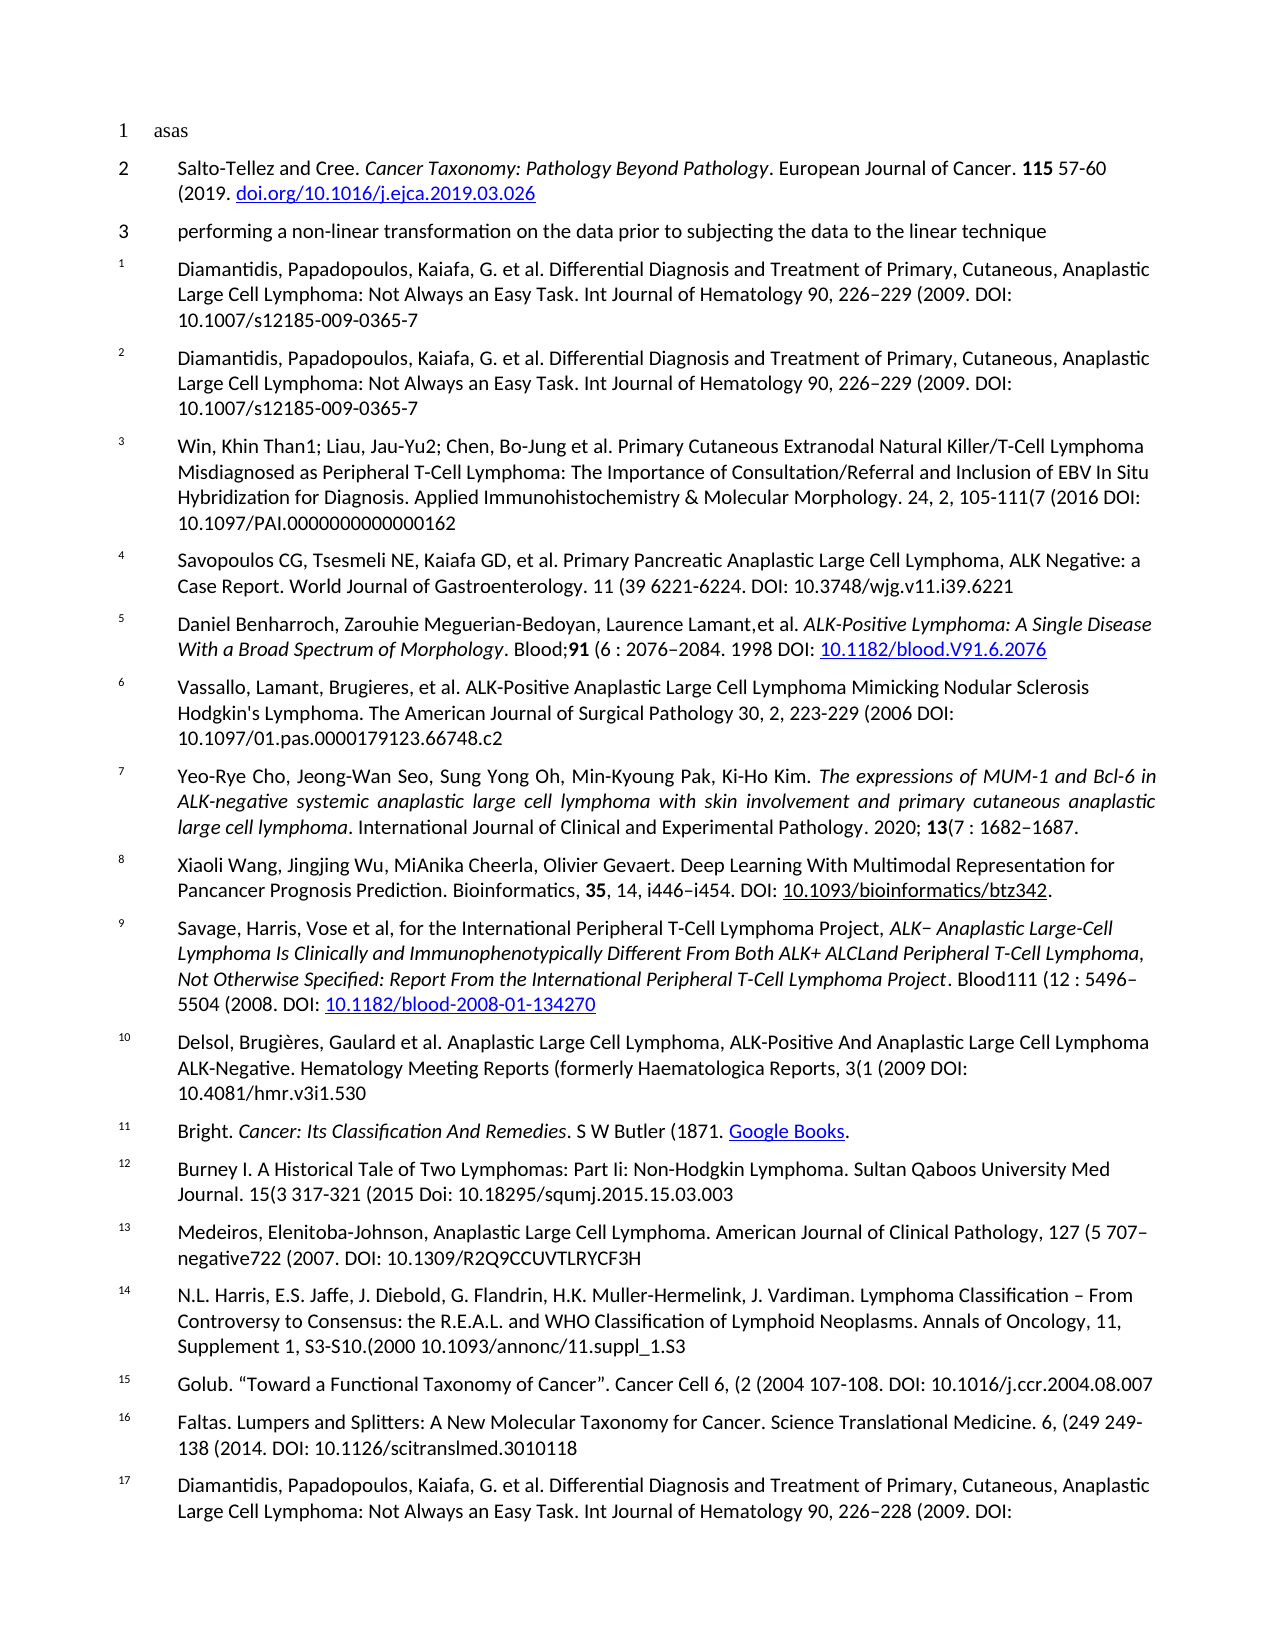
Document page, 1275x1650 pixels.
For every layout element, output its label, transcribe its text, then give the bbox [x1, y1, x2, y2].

text Savage, Harris, Vose et al, for the International Peripheral T-Cell Lymphoma Project, ALK− Anaplastic Large-Cell Lymphoma Is Clinically and Immunophenotypically Different From Both ALK+ ALCLand Peripheral T-Cell Lymphoma, Not Otherwise Specified: Report From the International Peripheral T-Cell Lymphoma Project. Blood111 (12 : 5496–5504 (2008. DOI: 10.1182/blood-2008-01-134270 [118, 915, 1157, 1017]
text Daniel Benharroch, Zarouhie Meguerian-Bedoyan, Laurence Lamant,et al. ALK-Positive Lymphoma: A Single Disease With a Broad Spectrum of Morphology. Blood;91 (6 : 2076–2084. 1998 DOI: 10.1182/blood.V91.6.2076 [118, 611, 1157, 662]
text Diamantidis, Papadopoulos, Kaiafa, G. et al. Differential Diagnosis and Treatment of Primary, Cutaneous, Anaplastic Large Cell Lymphoma: Not Always an Easy Task. Int Journal of Hematology 90, 226–229 (2009. DOI: 10.1007/s12185-009-0365-7 [118, 345, 1157, 421]
text Vassallo, Lamant, Brugieres, et al. ALK-Positive Anaplastic Large Cell Lymphoma Mimicking Nodular Sclerosis Hodgkin's Lymphoma. The American Journal of Surgical Pathology 30, 2, 223-229 (2006 DOI: 10.1097/01.pas.0000179123.66748.c2 [118, 674, 1157, 751]
text Salto-Tellez and Cree. Cancer Taxonomy: Pathology Beyond Pathology. European Journal of Cancer. 115 57-60 (2019. doi.org/10.1016/j.ejca.2019.03.026 [118, 155, 1157, 206]
text Delsol, Brugières, Gaulard et al. Anaplastic Large Cell Lymphoma, ALK-Positive And Anaplastic Large Cell Lymphoma ALK-Negative. Hematology Meeting Reports (formerly Haematologica Reports, 3(1 (2009 DOI: 10.4081/hmr.v3i1.530 [118, 1029, 1157, 1106]
text Golub. “Toward a Functional Taxonomy of Cancer”. Cancer Cell 6, (2 (2004 107-108. DOI: 10.1016/j.ccr.2004.08.007 [118, 1371, 1157, 1397]
text Xiaoli Wang, Jingjing Wu, MiAnika Cheerla, Olivier Gevaert. Deep Learning With Multimodal Representation for Pancancer Prognosis Prediction. Bioinformatics, 35, 14, i446–i454. DOI: 10.1093/bioinformatics/btz342. [118, 852, 1157, 903]
text Faltas. Lumpers and Splitters: A New Molecular Taxonomy for Cancer. Science Translational Medicine. 6, (249 249-138 (2014. DOI: 10.1126/scitranslmed.3010118 [118, 1409, 1157, 1460]
text Bright. Cancer: Its Classification And Remedies. S W Butler (1871. Google Books. [118, 1118, 1157, 1143]
text Diamantidis, Papadopoulos, Kaiafa, G. et al. Differential Diagnosis and Treatment of Primary, Cutaneous, Anaplastic Large Cell Lymphoma: Not Always an Easy Task. Int Journal of Hematology 90, 226–228 (2009. DOI: [118, 1473, 1157, 1523]
text Win, Khin Than1; Liau, Jau-Yu2; Chen, Bo-Jung et al. Primary Cutaneous Extranodal Natural Killer/T-Cell Lymphoma Misdiagnosed as Peripheral T-Cell Lymphoma: The Importance of Consultation/Referral and Inclusion of EBV In Situ Hybridization for Diagnosis. Applied Immunohistochemistry & Molecular Morphology. 24, 2, 105-111(7 (2016 DOI: 10.1097/PAI.0000000000000162 [118, 433, 1157, 535]
text Diamantidis, Papadopoulos, Kaiafa, G. et al. Differential Diagnosis and Treatment of Primary, Cutaneous, Anaplastic Large Cell Lymphoma: Not Always an Easy Task. Int Journal of Hematology 90, 226–229 (2009. DOI: 10.1007/s12185-009-0365-7 [118, 256, 1157, 332]
text N.L. Harris, E.S. Jaffe, J. Diebold, G. Flandrin, H.K. Muller-Hermelink, J. Vardiman. Lymphoma Classification – From Controversy to Consensus: the R.E.A.L. and WHO Classification of Lymphoid Neoplasms. Annals of Oncology, 11, Supplement 1, S3-S10.(2000 10.1093/annonc/11.suppl_1.S3 [118, 1283, 1157, 1359]
text Medeiros, Elenitoba-Johnson, Anaplastic Large Cell Lymphoma. American Journal of Clinical Pathology, 127 (5 707–negative722 (2007. DOI: 10.1309/R2Q9CCUVTLRYCF3H [118, 1219, 1157, 1270]
text Burney I. A Historical Tale of Two Lymphomas: Part Ii: Non-Hodgkin Lymphoma. Sultan Qaboos University Med Journal. 15(3 317-321 (2015 Doi: 10.18295/squmj.2015.15.03.003 [118, 1156, 1157, 1207]
text asas [118, 118, 1157, 142]
text performing a non-linear transformation on the data prior to subjecting the data to the linear technique [118, 218, 1157, 243]
text Yeo-Rye Cho, Jeong-Wan Seo, Sung Yong Oh, Min-Kyoung Pak, Ki-Ho Kim. The expressions of MUM-1 and Bcl-6 in ALK-negative systemic anaplastic large cell lymphoma with skin involvement and primary cutaneous anaplastic large cell lymphoma. International Journal of Clinical and Experimental Pathology. 2020; 13(7 : 1682–1687. [118, 763, 1157, 839]
text Savopoulos CG, Tsesmeli NE, Kaiafa GD, et al. Primary Pancreatic Anaplastic Large Cell Lymphoma, ALK Negative: a Case Report. World Journal of Gastroenterology. 11 (39 6221-6224. DOI: 10.3748/wjg.v11.i39.6221 [118, 548, 1157, 598]
